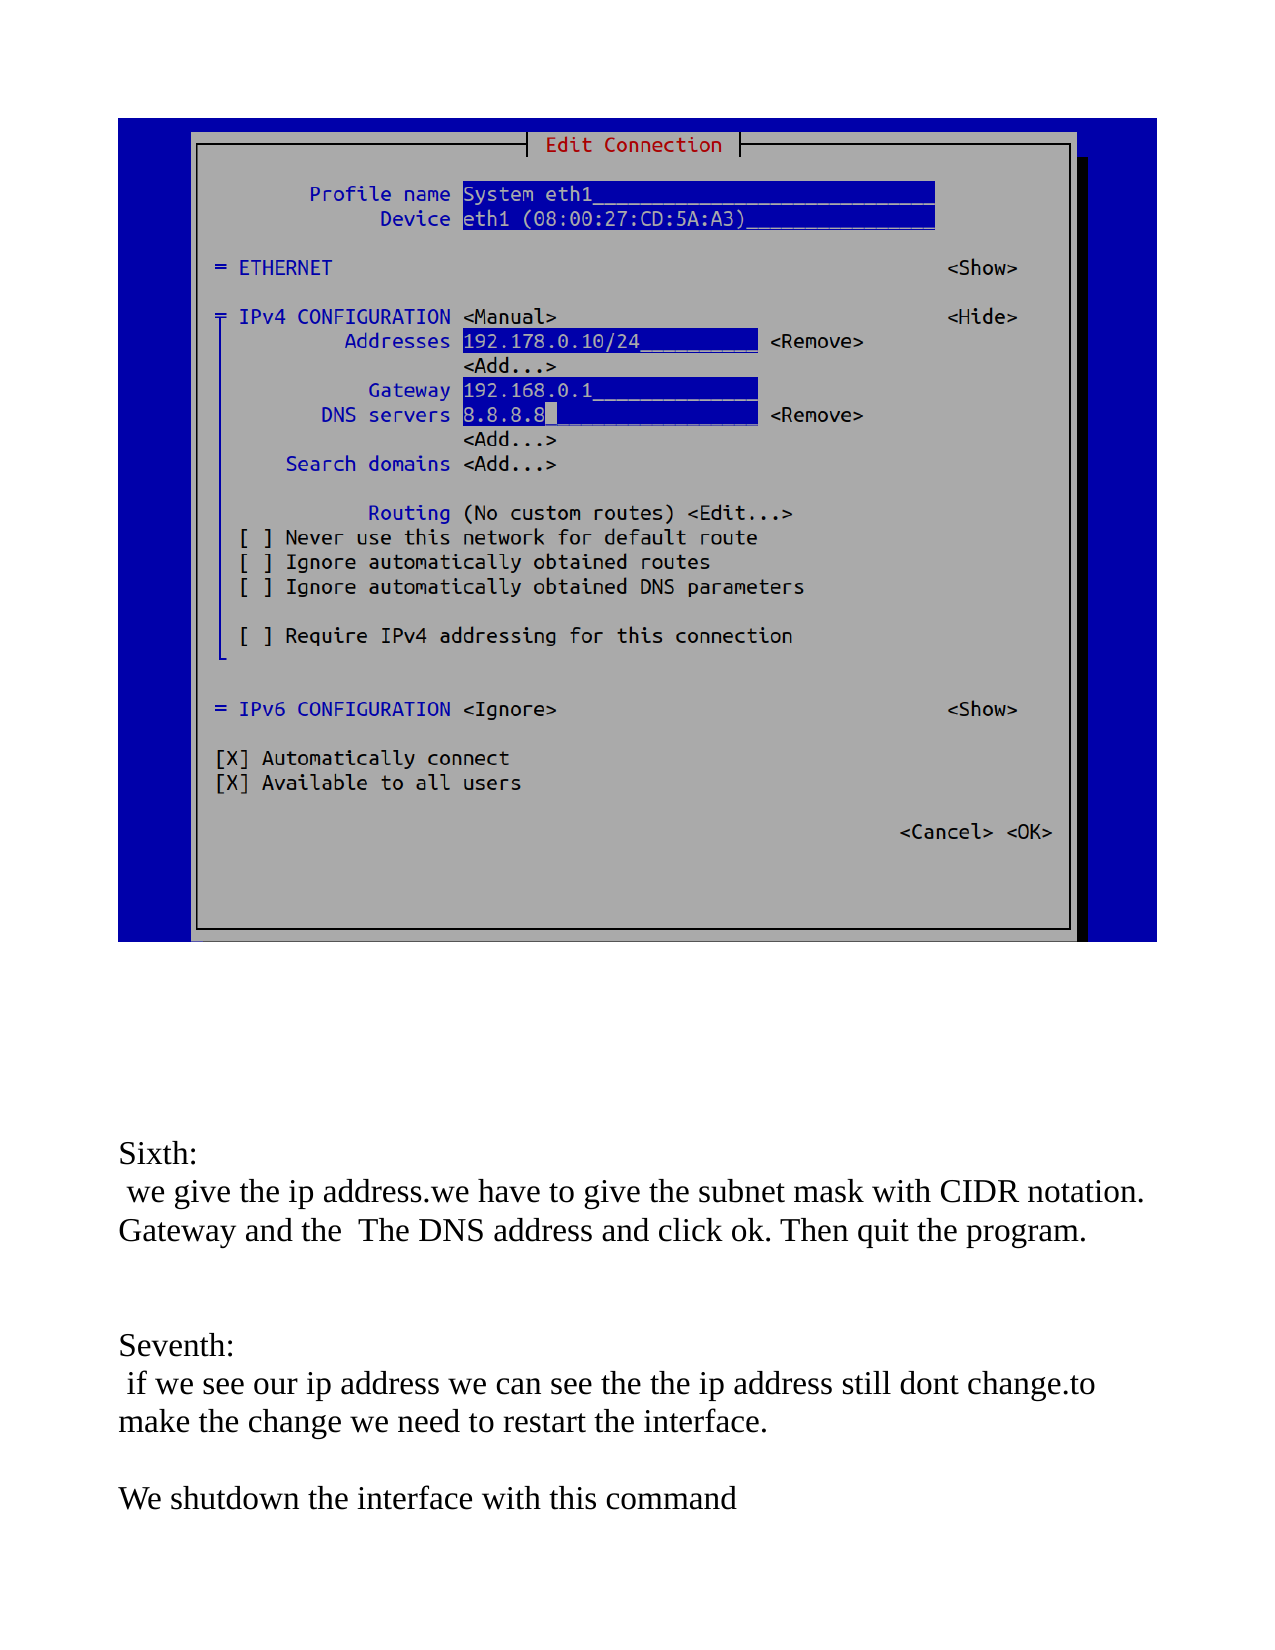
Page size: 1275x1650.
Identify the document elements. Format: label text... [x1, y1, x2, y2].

text if we see our ip address we can see the the ip address still dont change.to make the change we need to restart the interface. [118, 1363, 1157, 1440]
text Seventh: [118, 1325, 1157, 1363]
text Sixth: [118, 1133, 1157, 1172]
text We shutdown the interface with this command [118, 1478, 1157, 1517]
picture [118, 118, 1157, 942]
text we give the ip address.we have to give the subnet mask with CIDR notation. [118, 1172, 1157, 1210]
text Gateway and the The DNS address and click ok. Then quit the program. [118, 1210, 1157, 1248]
